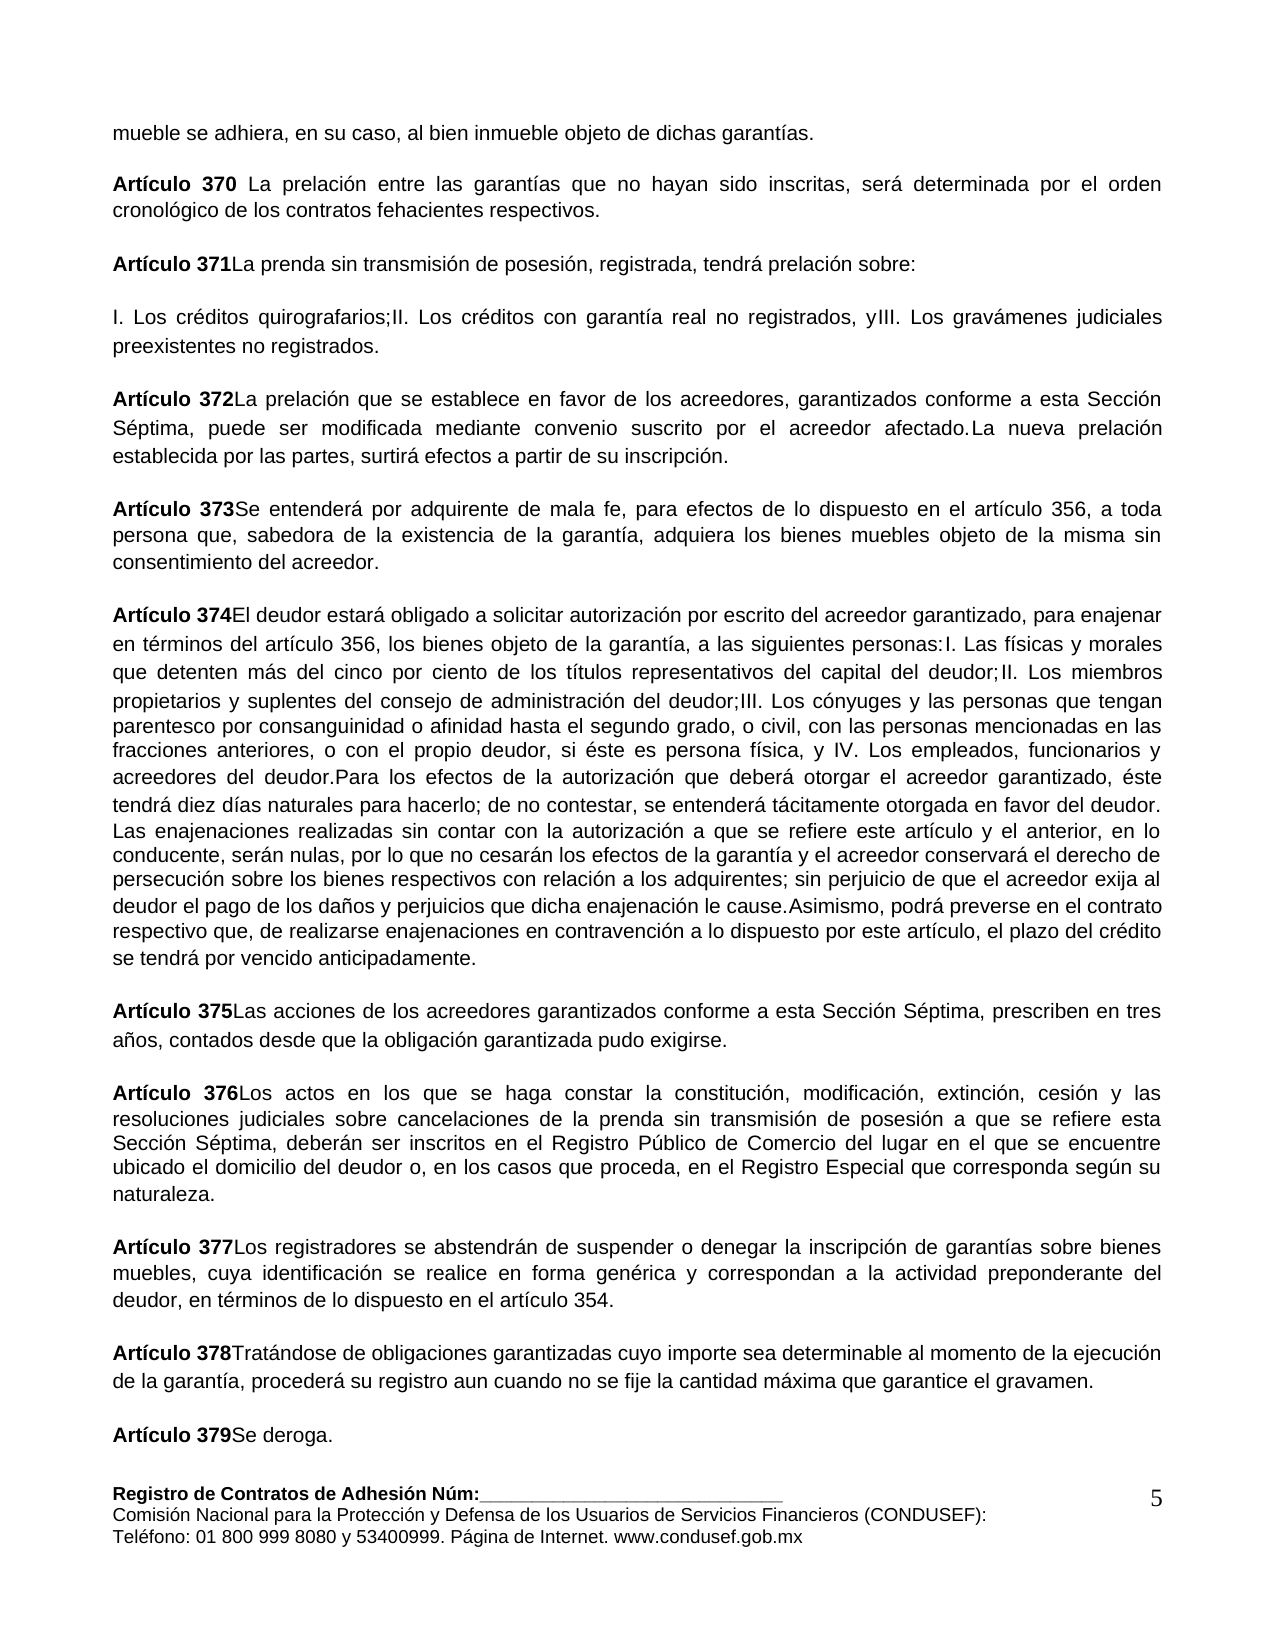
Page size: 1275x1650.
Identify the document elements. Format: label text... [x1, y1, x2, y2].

text Artículo 374 El deudor estará obligado a solicitar autorización por escrito del acreedor garantizado, para enajenar en términos del artículo 356, los bienes objeto de la garantía, a las siguientes personas: I. Las físicas y morales que detenten más del cinco por ciento de los títulos representativos del capital del deudor; II. Los miembros propietarios y suplentes del consejo de administración del deudor; III. Los cónyuges y las personas que tengan parentesco por consanguinidad o afinidad hasta el segundo grado, o civil, con las personas mencionadas en las fracciones anteriores, o con el propio deudor, si éste es persona física, y IV. Los empleados, funcionarios y acreedores del deudor. Para los efectos de la autorización que deberá otorgar el acreedor garantizado, éste tendrá diez días naturales para hacerlo; de no contestar, se entenderá tácitamente otorgada en favor del deudor. Las enajenaciones realizadas sin contar con la autorización a que se refiere este artículo y el anterior, en lo conducente, serán nulas, por lo que no cesarán los efectos de la garantía y el acreedor conservará el derecho de persecución sobre los bienes respectivos con relación a los adquirentes; sin perjuicio de que el acreedor exija al deudor el pago de los daños y perjuicios que dicha enajenación le cause. Asimismo, podrá preverse en el contrato respectivo que, de realizarse enajenaciones en contravención a lo dispuesto por este artículo, el plazo del crédito se tendrá por vencido anticipadamente. [112, 600, 1163, 972]
text I. Los créditos quirografarios; II. Los créditos con garantía real no registrados, y III. Los gravámenes judiciales preexistentes no registrados. [112, 302, 1163, 359]
text Artículo 375 Las acciones de los acreedores garantizados conforme a esta Sección Séptima, prescriben en tres años, contados desde que la obligación garantizada pudo exigirse. [112, 997, 1163, 1053]
text Artículo 378 Tratándose de obligaciones garantizadas cuyo importe sea determinable al momento de la ejecución de la garantía, procederá su registro aun cuando no se fije la cantidad máxima que garantice el gravamen. [112, 1338, 1163, 1395]
text mueble se adhiera, en su caso, al bien inmueble objeto de dichas garantías. [112, 118, 1163, 147]
text Artículo 371 La prenda sin transmisión de posesión, registrada, tendrá prelación sobre: [112, 249, 1163, 277]
text Artículo 376 Los actos en los que se haga constar la constitución, modificación, extinción, cesión y las resoluciones judiciales sobre cancelaciones de la prenda sin transmisión de posesión a que se refiere esta Sección Séptima, deberán ser inscritos en el Registro Público de Comercio del lugar en el que se encuentre ubicado el domicilio del deudor o, en los casos que proceda, en el Registro Especial que corresponda según su naturaleza. [112, 1078, 1163, 1207]
text Artículo 379 Se deroga. [112, 1420, 1163, 1448]
text Artículo 372 La prelación que se establece en favor de los acreedores, garantizados conforme a esta Sección Séptima, puede ser modificada mediante convenio suscrito por el acreedor afectado. La nueva prelación establecida por las partes, surtirá efectos a partir de su inscripción. [112, 384, 1163, 469]
text Artículo 370 La prelación entre las garantías que no hayan sido inscritas, será determinada por el orden cronológico de los contratos fehacientes respectivos. [112, 172, 1163, 224]
text Artículo 377 Los registradores se abstendrán de suspender o denegar la inscripción de garantías sobre bienes muebles, cuya identificación se realice en forma genérica y correspondan a la actividad preponderante del deudor, en términos de lo dispuesto en el artículo 354. [112, 1232, 1163, 1313]
text Artículo 373 Se entenderá por adquirente de mala fe, para efectos de lo dispuesto en el artículo 356, a toda persona que, sabedora de la existencia de la garantía, adquiera los bienes muebles objeto de la misma sin consentimiento del acreedor. [112, 494, 1163, 575]
